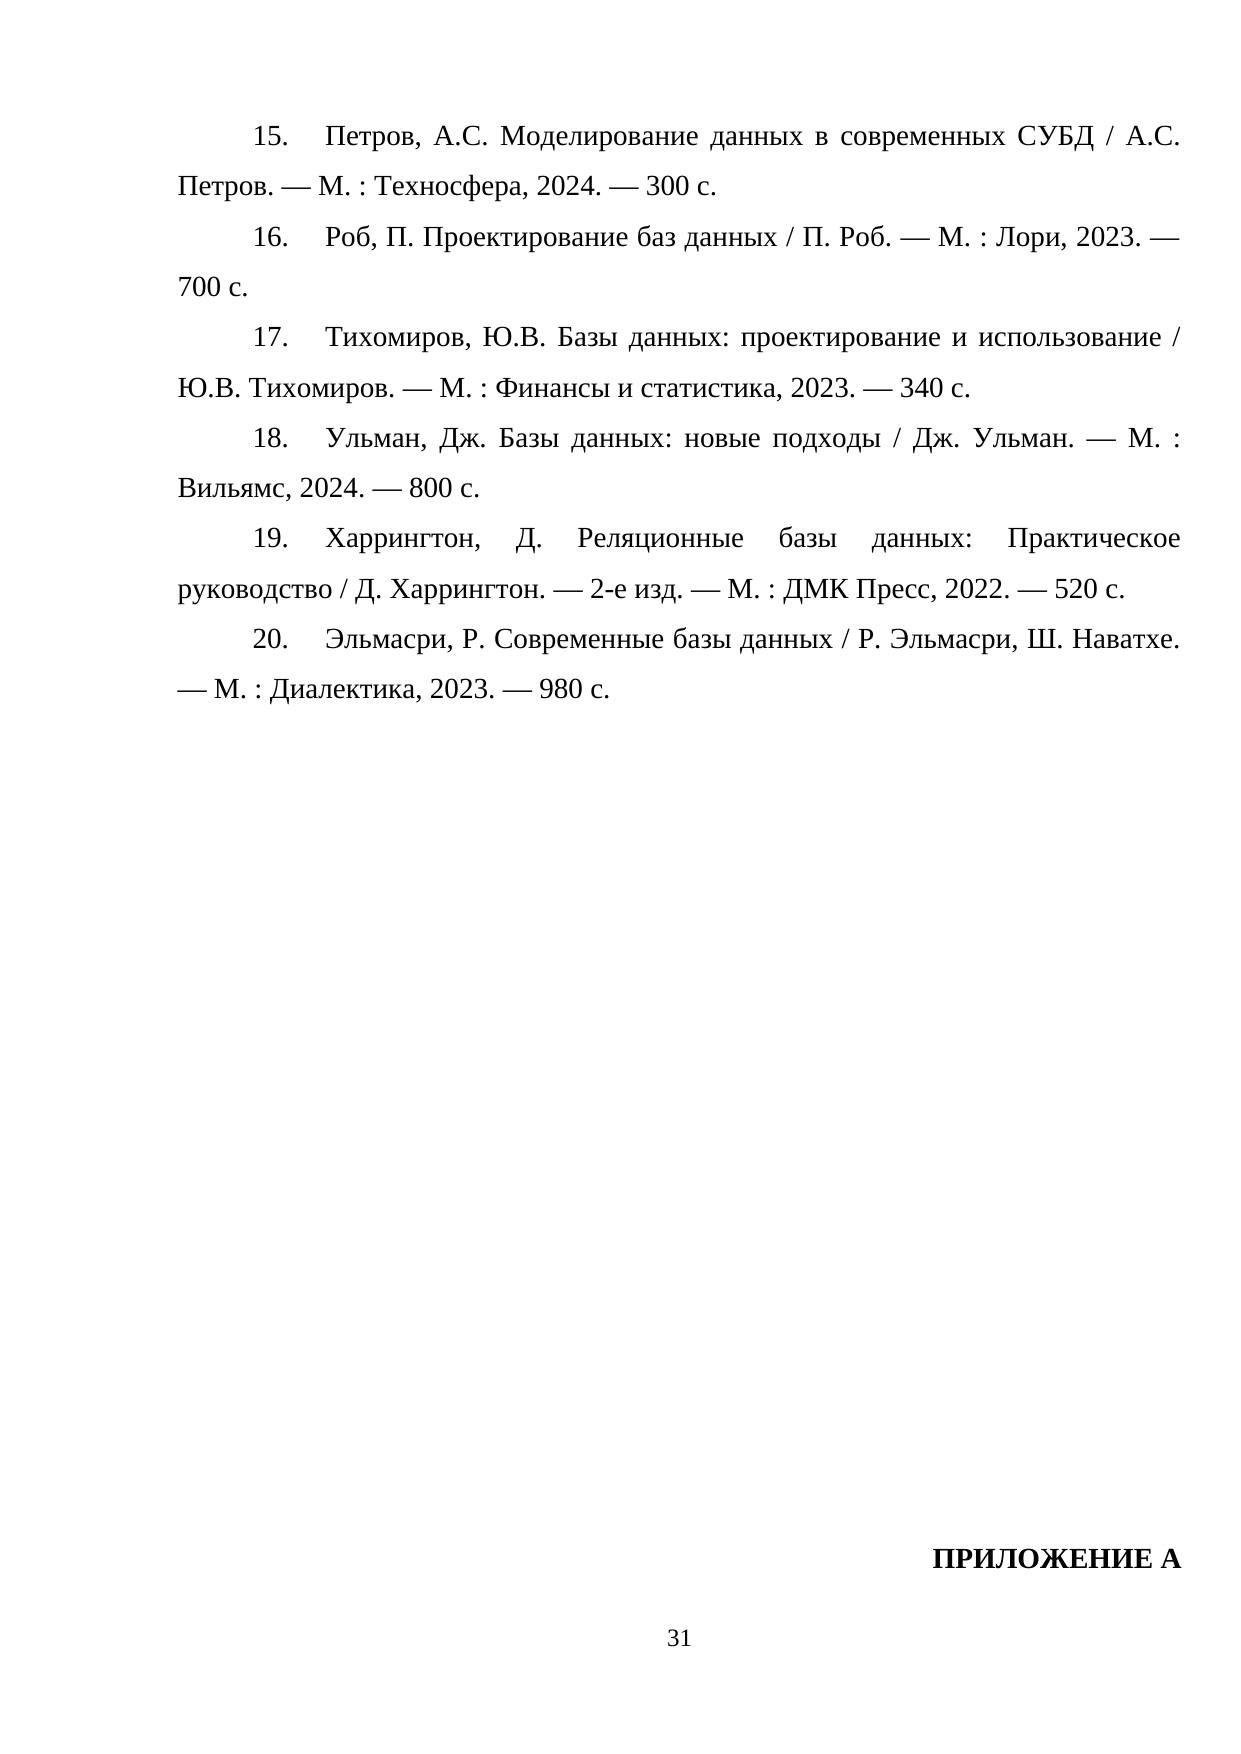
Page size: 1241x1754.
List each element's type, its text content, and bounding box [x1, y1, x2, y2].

list Роб, П. Проектирование баз данных / П. Роб. — М. : Лори, 2023. — 700 с. [177, 219, 1181, 303]
list Петров, А.С. Моделирование данных в современных СУБД / А.С. Петров. — М. : Техносфера, 2024. — 300 с. [177, 118, 1181, 202]
list Ульман, Дж. Базы данных: новые подходы / Дж. Ульман. — М. : Вильямс, 2024. — 800 с. [177, 420, 1181, 504]
list Тихомиров, Ю.В. Базы данных: проектирование и использование / Ю.В. Тихомиров. — М. : Финансы и статистика, 2023. — 340 с. [177, 319, 1181, 403]
text ПРИЛОЖЕНИЕ А [177, 1541, 1181, 1575]
list Харрингтон, Д. Реляционные базы данных: Практическое руководство / Д. Харрингтон. — 2-е изд. — М. : ДМК Пресс, 2022. — 520 с. [177, 521, 1181, 604]
list Эльмасри, Р. Современные базы данных / Р. Эльмасри, Ш. Наватхе. — М. : Диалектика, 2023. — 980 с. [177, 621, 1181, 705]
